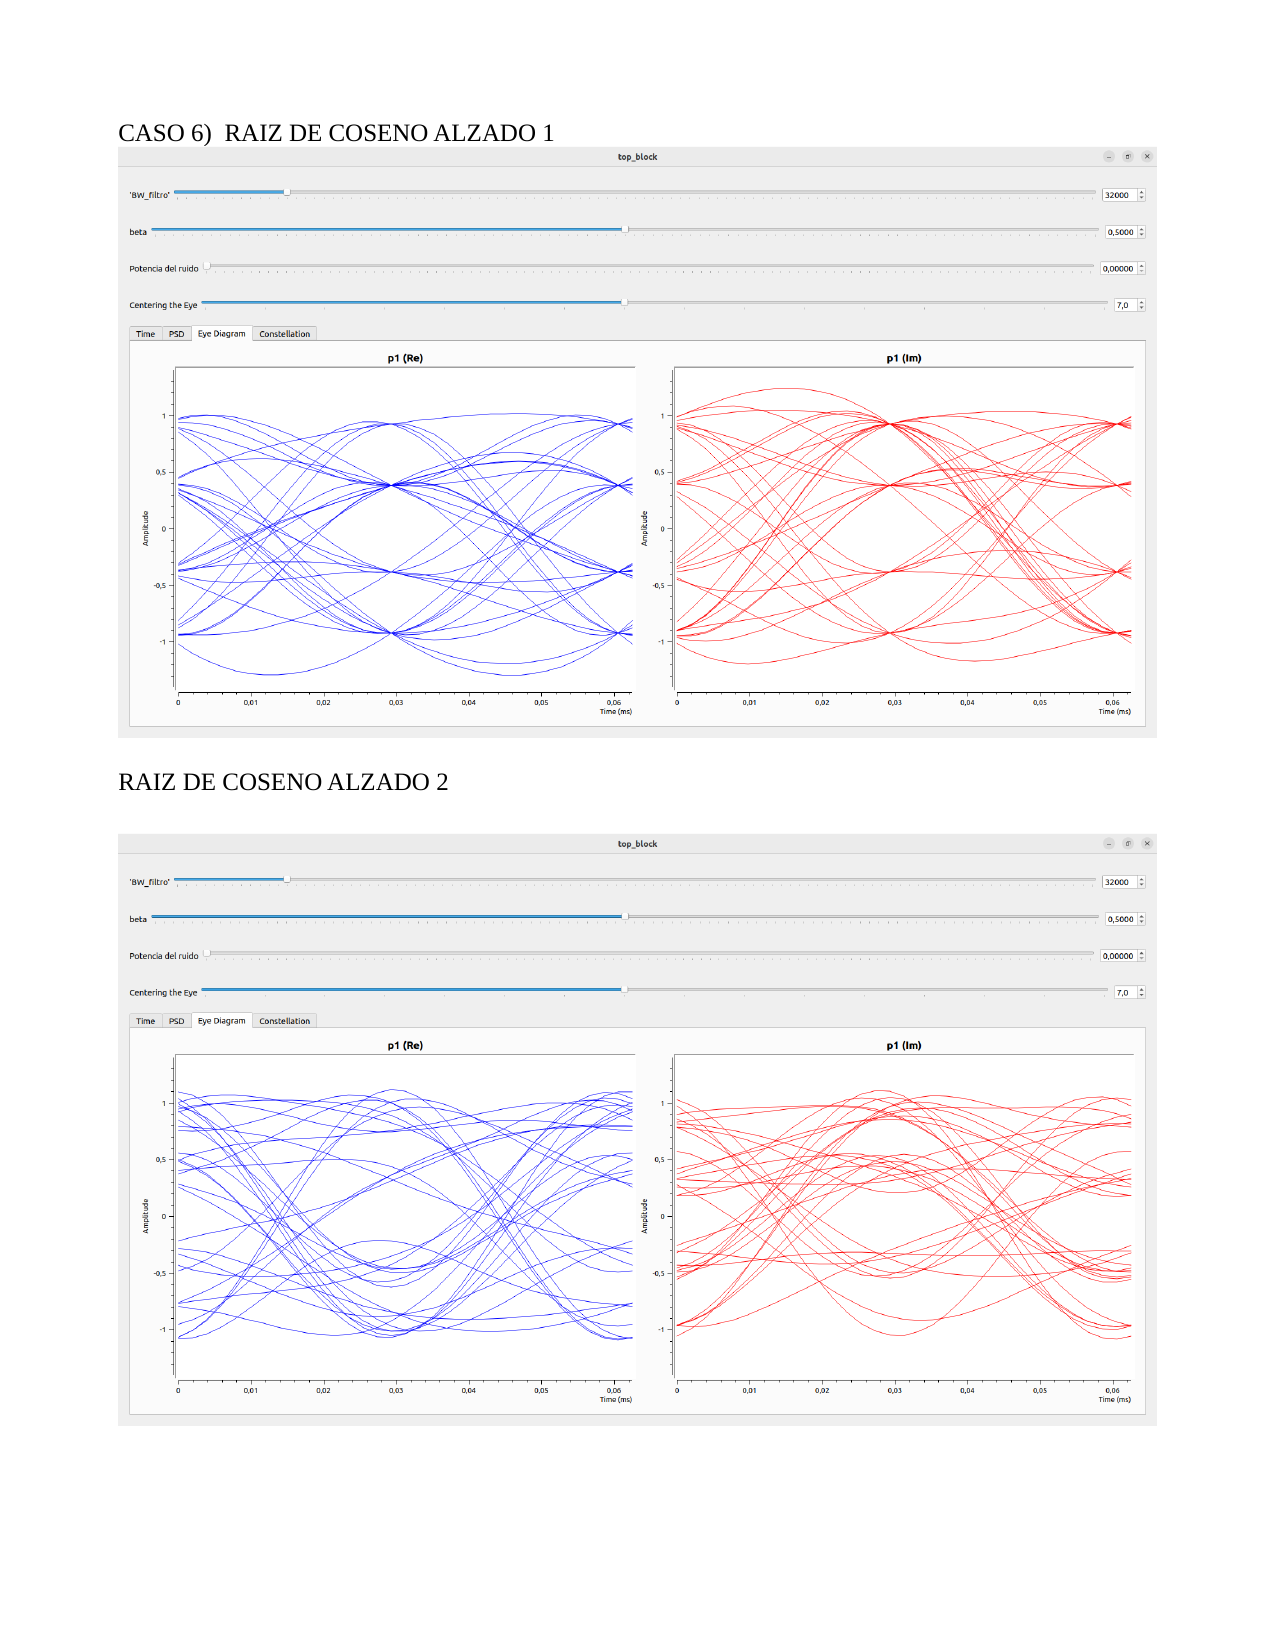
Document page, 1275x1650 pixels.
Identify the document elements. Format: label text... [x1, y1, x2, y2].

picture [118, 833, 1157, 1426]
text CASO 6) RAIZ DE COSENO ALZADO 1 [118, 118, 1157, 146]
picture [118, 146, 1157, 738]
text RAIZ DE COSENO ALZADO 2 [118, 767, 1157, 796]
